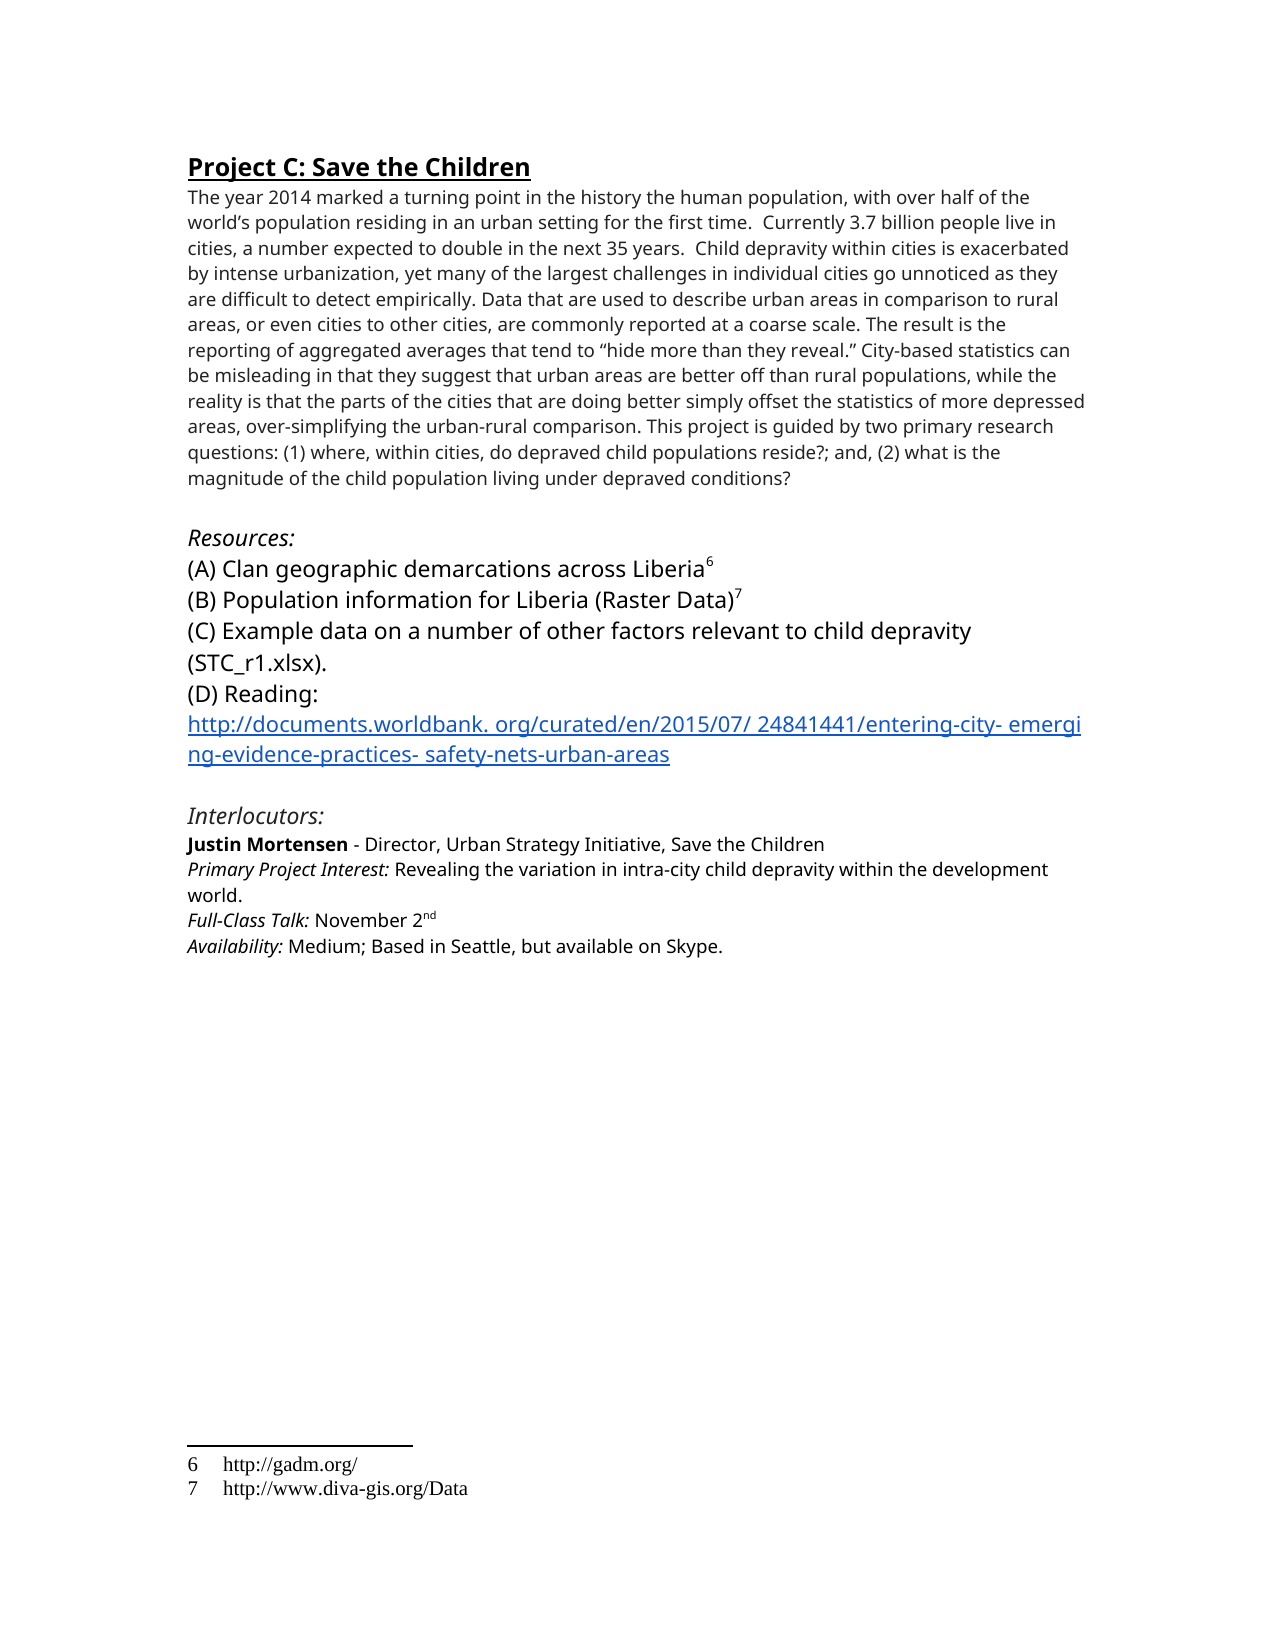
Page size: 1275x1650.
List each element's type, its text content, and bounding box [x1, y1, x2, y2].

text The year 2014 marked a turning point in the history the human population, with over half of the world’s population residing in an urban setting for the first time. Currently 3.7 billion people live in cities, a number expected to double in the next 35 years. Child depravity within cities is exacerbated by intense urbanization, yet many of the largest challenges in individual cities go unnoticed as they are difficult to detect empirically. Data that are used to describe urban areas in comparison to rural areas, or even cities to other cities, are commonly reported at a coarse scale. The result is the reporting of aggregated averages that tend to “hide more than they reveal.” City-based statistics can be misleading in that they suggest that urban areas are better off than rural populations, while the reality is that the parts of the cities that are doing better simply offset the statistics of more depressed areas, over-simplifying the urban-rural comparison. This project is guided by two primary research questions: (1) where, within cities, do depraved child populations reside?; and, (2) what is the magnitude of the child population living under depraved conditions? [187, 184, 1087, 490]
text http://www.diva-gis.org/Data [187, 1476, 1087, 1500]
text (B) Population information for Liberia (Raster Data) [187, 584, 1087, 615]
text http://gadm.org/ [187, 1452, 1087, 1476]
text Resources: [187, 522, 1087, 553]
text Project C: Save the Children [187, 150, 1087, 184]
text (A) Clan geographic demarcations across Liberia [187, 553, 1087, 584]
text (C) Example data on a number of other factors relevant to child depravity (STC_r1.xlsx). (D) Reading: http://documents.worldbank. org/curated/en/2015/07/ 24841441/entering-city- emerging-evidence-practices- safety-nets-urban-areas [187, 615, 1087, 769]
text Interlocutors: [187, 800, 1087, 831]
text Justin Mortensen - Director, Urban Strategy Initiative, Save the Children Primary Project Interest: Revealing the variation in intra-city child depravity within the development world. Full-Class Talk: November 2nd Availability: Medium; Based in Seattle, but available on Skype. [187, 831, 1087, 959]
